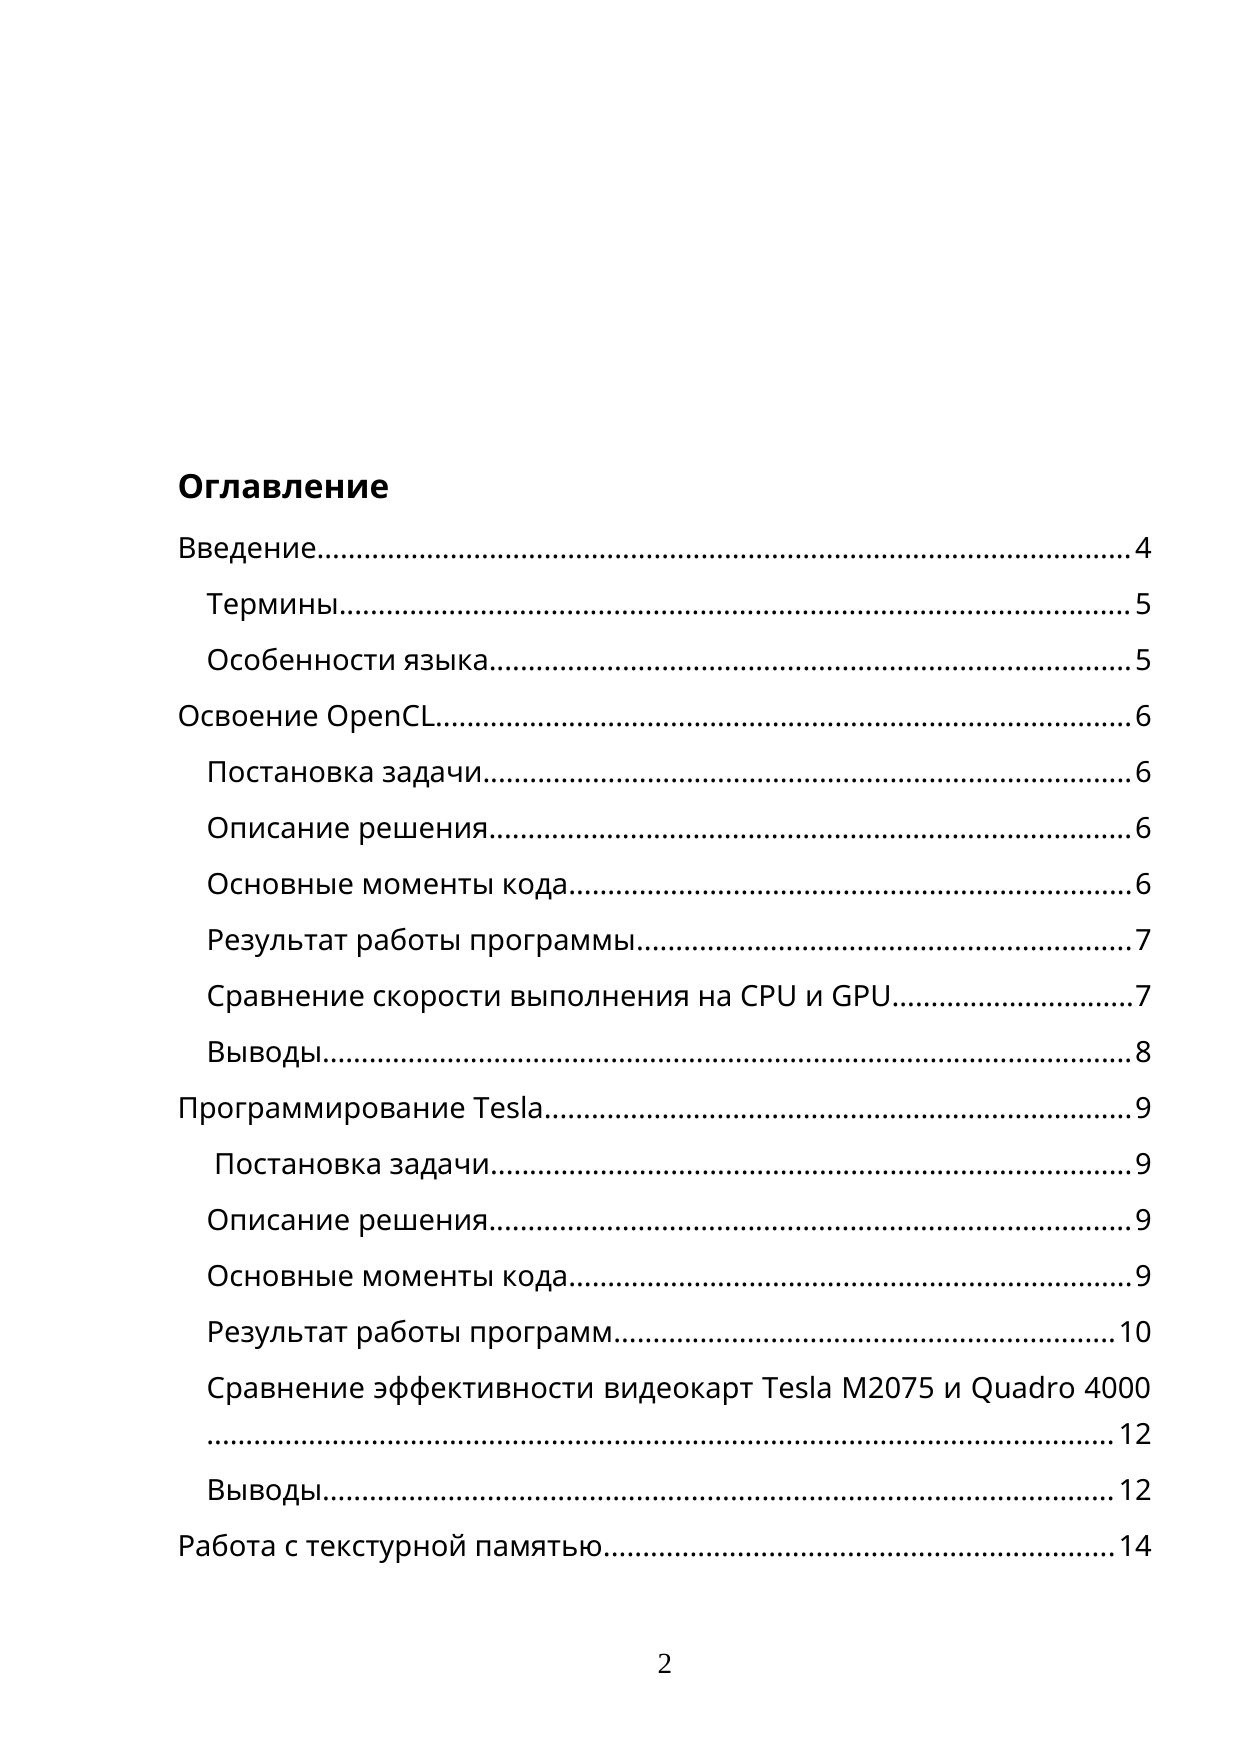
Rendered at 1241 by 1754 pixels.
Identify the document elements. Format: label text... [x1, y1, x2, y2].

text Результат работы программ 10 [206, 1312, 1152, 1351]
text Сравнение эффективности видеокарт Tesla M2075 и Quadro 4000 12 [206, 1368, 1152, 1453]
text Постановка задачи 9 [206, 1144, 1152, 1183]
text Освоение OpenCL 6 [177, 695, 1152, 735]
text Сравнение скорости выполнения на CPU и GPU 7 [206, 976, 1152, 1015]
text Термины 5 [206, 583, 1152, 623]
text Выводы 8 [206, 1032, 1152, 1071]
text Особенности языка 5 [206, 639, 1152, 679]
text Введение 4 [177, 527, 1152, 567]
text Описание решения 6 [206, 807, 1152, 847]
text Выводы 12 [206, 1469, 1152, 1509]
text Описание решения 9 [206, 1200, 1152, 1239]
text Работа с текстурной памятью 14 [177, 1526, 1152, 1565]
text Основные моменты кода 9 [206, 1256, 1152, 1295]
text Программирование Tesla 9 [177, 1088, 1152, 1127]
text Постановка задачи 6 [206, 751, 1152, 791]
subtitle Оглавление [177, 462, 1152, 508]
text Основные моменты кода 6 [206, 863, 1152, 903]
text Результат работы программы 7 [206, 919, 1152, 959]
